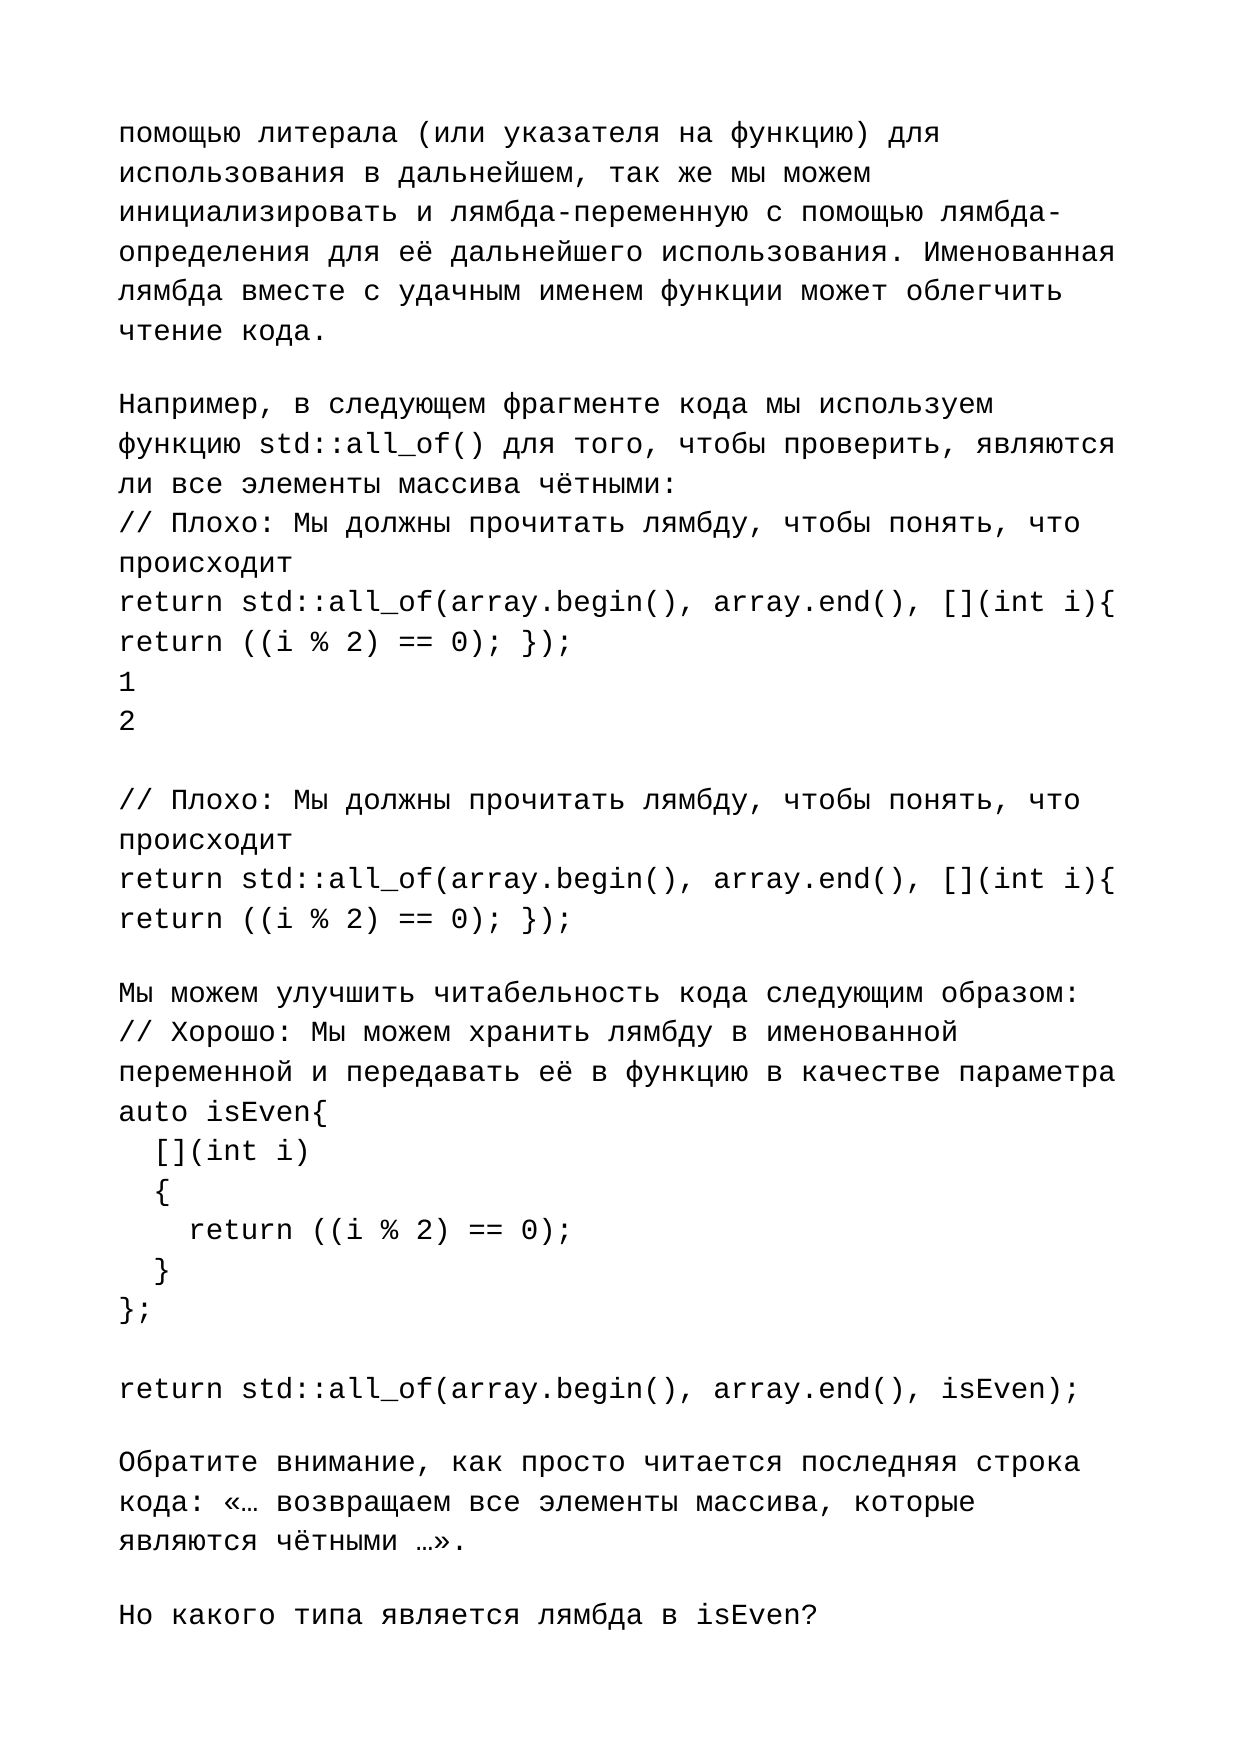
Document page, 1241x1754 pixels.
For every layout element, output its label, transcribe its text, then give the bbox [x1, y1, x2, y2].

text { [118, 1176, 1122, 1209]
text return ((i % 2) == 0); [118, 1215, 1122, 1248]
text return std::all_of(array.begin(), array.end(), [](int i){ return ((i % 2) == 0); }); [118, 865, 1122, 937]
text // Плохо: Мы должны прочитать лямбду, чтобы понять, что происходит [118, 786, 1122, 858]
text // Плохо: Мы должны прочитать лямбду, чтобы понять, что происходит [118, 508, 1122, 581]
text помощью литерала (или указателя на функцию) для использования в дальнейшем, так же мы можем инициализировать и лямбда-переменную с помощью лямбда-определения для её дальнейшего использования. Именованная лямбда вместе с удачным именем функции может облегчить чтение кода. [118, 118, 1122, 349]
text return std::all_of(array.begin(), array.end(), isEven); [118, 1374, 1122, 1407]
text Но какого типа является лямбда в isEven? [118, 1600, 1122, 1633]
text Обратите внимание, как просто читается последняя строка кода: «… возвращаем все элементы массива, которые являются чётными …». [118, 1447, 1122, 1559]
text 2 [118, 706, 1122, 739]
text 1 [118, 667, 1122, 700]
text [](int i) [118, 1136, 1122, 1169]
text auto isEven{ [118, 1097, 1122, 1130]
text } [118, 1255, 1122, 1288]
text Например, в следующем фрагменте кода мы используем функцию std::all_of() для того, чтобы проверить, являются ли все элементы массива чётными: [118, 390, 1122, 502]
text return std::all_of(array.begin(), array.end(), [](int i){ return ((i % 2) == 0); }); [118, 588, 1122, 660]
text // Хорошо: Мы можем хранить лямбду в именованной переменной и передавать её в функцию в качестве параметра [118, 1017, 1122, 1090]
text }; [118, 1294, 1122, 1328]
text Мы можем улучшить читабельность кода следующим образом: [118, 978, 1122, 1011]
